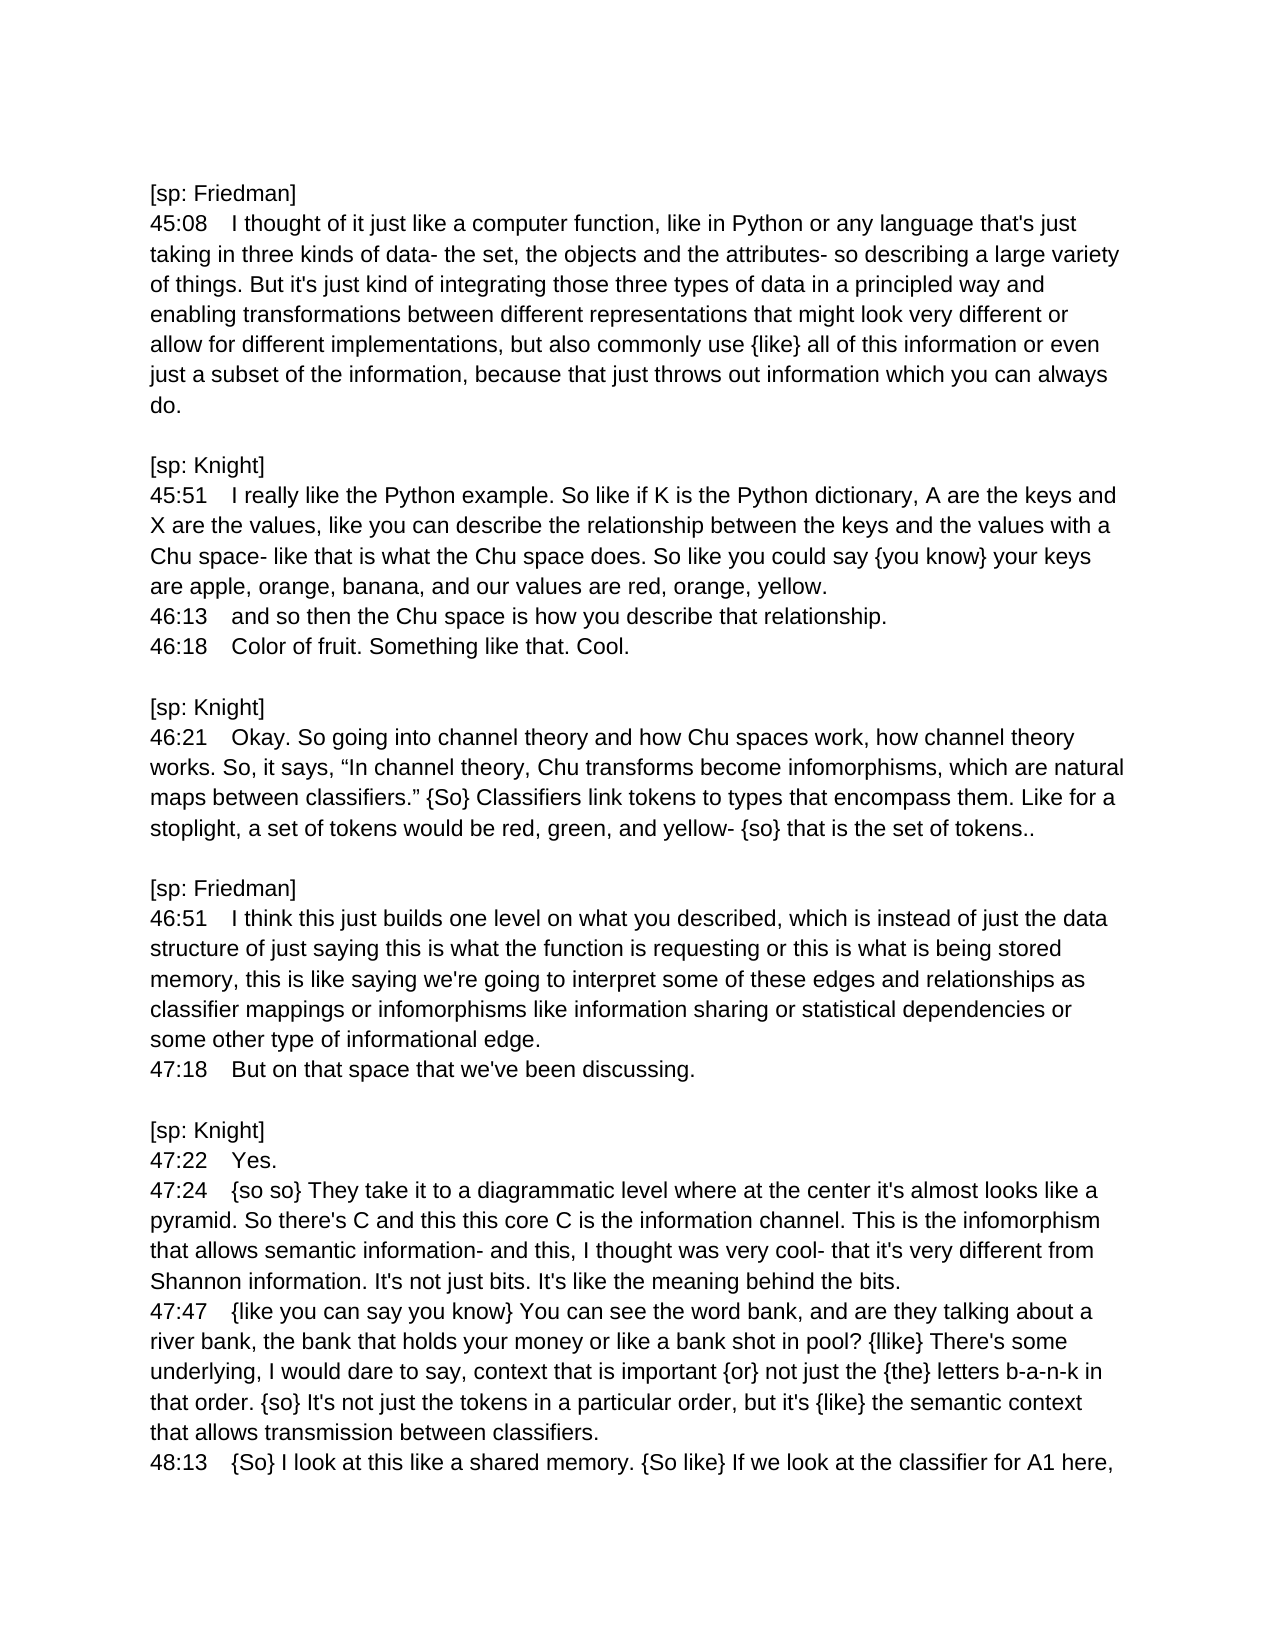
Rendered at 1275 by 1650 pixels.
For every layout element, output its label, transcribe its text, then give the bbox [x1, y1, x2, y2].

text [sp: Friedman] [150, 180, 1125, 207]
text 47:47 {like you can say you know} You can see the word bank, and are they talking about a river bank, the bank that holds your money or like a bank shot in pool? {llike} There's some underlying, I would dare to say, context that is important {or} not just the {the} letters b-a-n-k in that order. {so} It's not just the tokens in a particular order, but it's {like} the semantic context that allows transmission between classifiers. [150, 1298, 1125, 1445]
text 46:18 Color of fruit. Something like that. Cool. [150, 633, 1125, 660]
text 46:13 and so then the Chu space is how you describe that relationship. [150, 603, 1125, 629]
text [sp: Knight] [150, 1117, 1125, 1143]
text 47:18 But on that space that we've been discussing. [150, 1056, 1125, 1083]
text [sp: Knight] [150, 694, 1125, 720]
text 47:22 Yes. [150, 1147, 1125, 1173]
text 45:51 I really like the Python example. So like if K is the Python dictionary, A are the keys and X are the values, like you can describe the relationship between the keys and the values with a Chu space- like that is what the Chu space does. So like you could say {you know} your keys are apple, orange, banana, and our values are red, orange, yellow. [150, 482, 1125, 599]
text [sp: Friedman] [150, 875, 1125, 901]
text 46:51 I think this just builds one level on what you described, which is instead of just the data structure of just saying this is what the function is requesting or this is what is being stored memory, this is like saying we're going to interpret some of these edges and relationships as classifier mappings or infomorphisms like information sharing or statistical dependencies or some other type of informational edge. [150, 905, 1125, 1052]
text 47:24 {so so} They take it to a diagrammatic level where at the center it's almost looks like a pyramid. So there's C and this this core C is the information channel. This is the infomorphism that allows semantic information- and this, I thought was very cool- that it's very different from Shannon information. It's not just bits. It's like the meaning behind the bits. [150, 1177, 1125, 1294]
text [sp: Knight] [150, 452, 1125, 478]
text 46:21 Okay. So going into channel theory and how Chu spaces work, how channel theory works. So, it says, “In channel theory, Chu transforms become infomorphisms, which are natural maps between classifiers.” {So} Classifiers link tokens to types that encompass them. Like for a stoplight, a set of tokens would be red, green, and yellow- {so} that is the set of tokens.. [150, 724, 1125, 841]
text 45:08 I thought of it just like a computer function, like in Python or any language that's just taking in three kinds of data- the set, the objects and the attributes- so describing a large variety of things. But it's just kind of integrating those three types of data in a principled way and enabling transformations between different representations that might look very different or allow for different implementations, but also commonly use {like} all of this information or even just a subset of the information, because that just throws out information which you can always do. [150, 210, 1125, 418]
text 48:13 {So} I look at this like a shared memory. {So like} If we look at the classifier for A1 here, [150, 1449, 1125, 1475]
